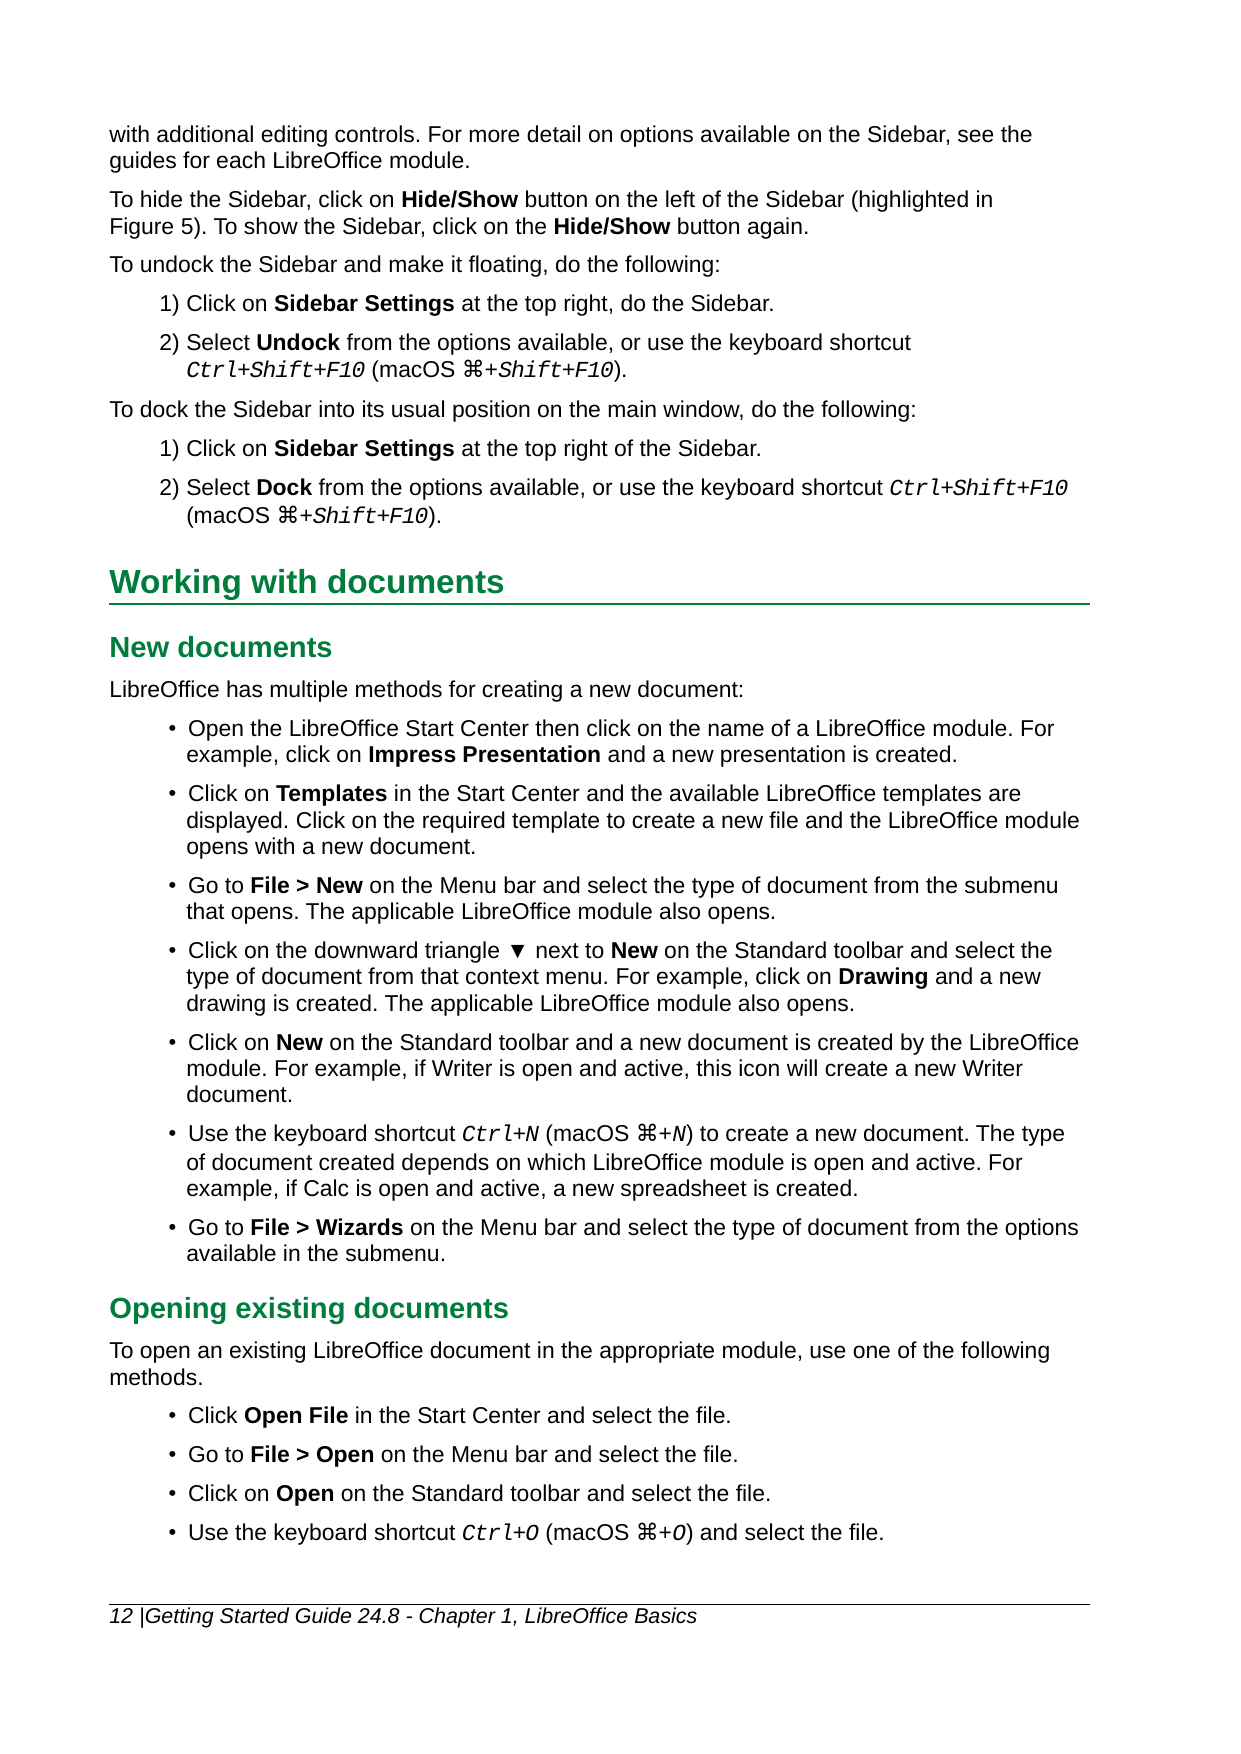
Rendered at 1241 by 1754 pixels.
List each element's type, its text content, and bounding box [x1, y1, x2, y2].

list Go to File > New on the Menu bar and select the type of document from the submenu that opens. The applicable LibreOffice module also opens. [168, 872, 1090, 924]
list Use the keyboard shortcut Ctrl+O (macOS ⌘+O) and select the file. [168, 1519, 1090, 1547]
list Click on New on the Standard toolbar and a new document is created by the LibreOffice module. For example, if Writer is open and active, this icon will create a new Writer document. [168, 1028, 1090, 1108]
subtitle Working with documents [109, 562, 1090, 603]
list Click on Open on the Standard toolbar and select the file. [168, 1480, 1090, 1506]
list LibreOffice has multiple methods for creating a new document: [109, 676, 1090, 702]
list Select Undock from the options available, or use the keyboard shortcut Ctrl+Shift+F10 (macOS ⌘+Shift+F10). [186, 329, 1090, 384]
list Click Open File in the Start Center and select the file. [168, 1402, 1090, 1429]
list Click on the downward triangle ▼ next to New on the Standard toolbar and select the type of document from that context menu. For example, click on Drawing and a new drawing is created. The applicable LibreOffice module also opens. [168, 937, 1090, 1016]
subtitle Opening existing documents [109, 1291, 1090, 1325]
list Select Dock from the options available, or use the keyboard shortcut Ctrl+Shift+F10 (macOS ⌘+Shift+F10). [186, 474, 1090, 531]
list Click on Sidebar Settings at the top right, do the Sidebar. [186, 290, 1090, 317]
list Go to File > Open on the Menu bar and select the file. [168, 1441, 1090, 1467]
subtitle New documents [109, 630, 1090, 664]
text To hide the Sidebar, click on Hide/Show button on the left of the Sidebar (highlighted in Figure 5). To show the Sidebar, click on the Hide/Show button again. [109, 186, 1090, 239]
list Use the keyboard shortcut Ctrl+N (macOS ⌘+N) to create a new document. The type of document created depends on which LibreOffice module is open and active. For example, if Calc is open and active, a new spreadsheet is created. [168, 1120, 1090, 1201]
list Open the LibreOffice Start Center then click on the name of a LibreOffice module. For example, click on Impress Presentation and a new presentation is created. [168, 715, 1090, 768]
list Go to File > Wizards on the Menu bar and select the type of document from the options available in the submenu. [168, 1214, 1090, 1266]
list Click on Templates in the Start Center and the available LibreOffice templates are displayed. Click on the required template to create a new file and the LibreOffice module opens with a new document. [168, 780, 1090, 859]
text with additional editing controls. For more detail on options available on the Sidebar, see the guides for each LibreOffice module. [109, 121, 1090, 174]
list To open an existing LibreOffice document in the appropriate module, use one of the following methods. [109, 1337, 1090, 1390]
list Click on Sidebar Settings at the top right of the Sidebar. [186, 435, 1090, 462]
list To dock the Sidebar into its usual position on the main window, do the following: [109, 396, 1090, 423]
list To undock the Sidebar and make it floating, do the following: [109, 251, 1090, 278]
